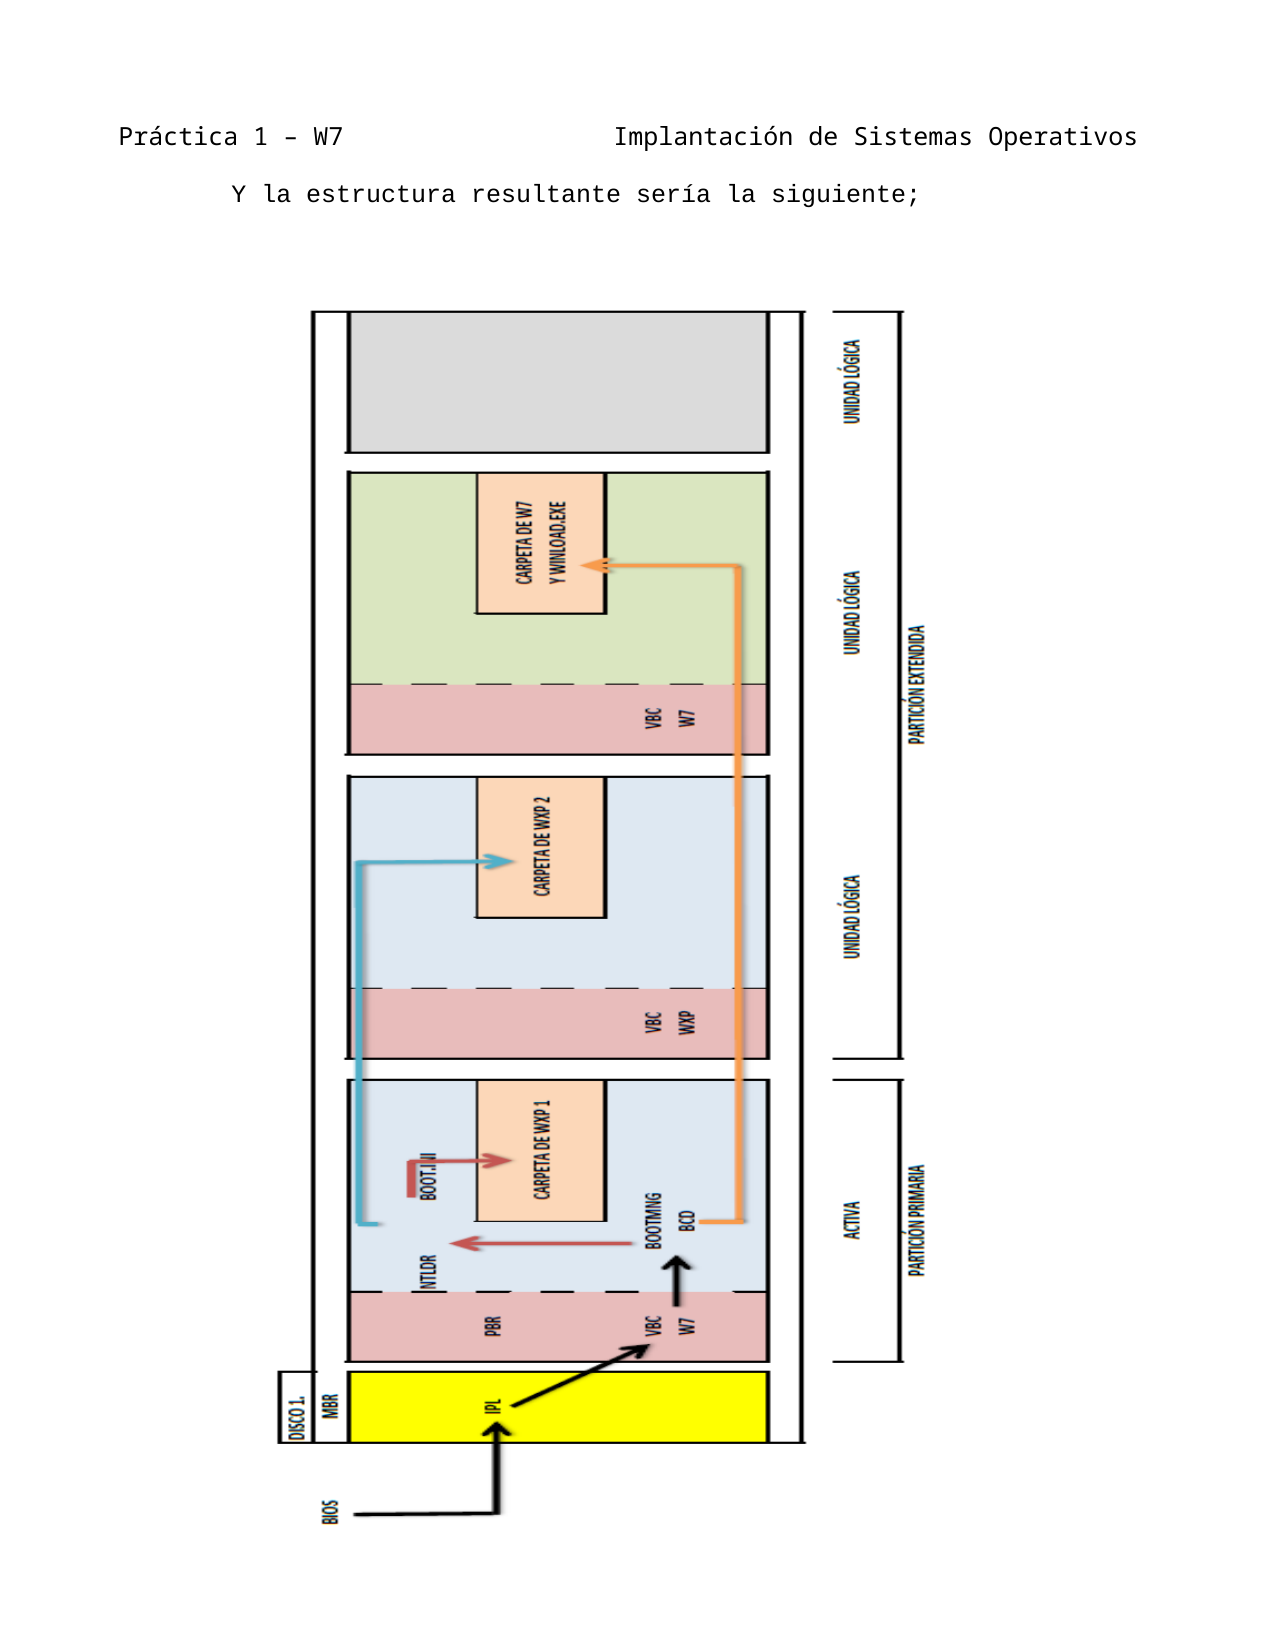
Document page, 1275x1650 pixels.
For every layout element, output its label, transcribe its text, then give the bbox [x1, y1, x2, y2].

picture [160, 253, 995, 1555]
text Y la estructura resultante sería la siguiente; [231, 182, 1157, 210]
